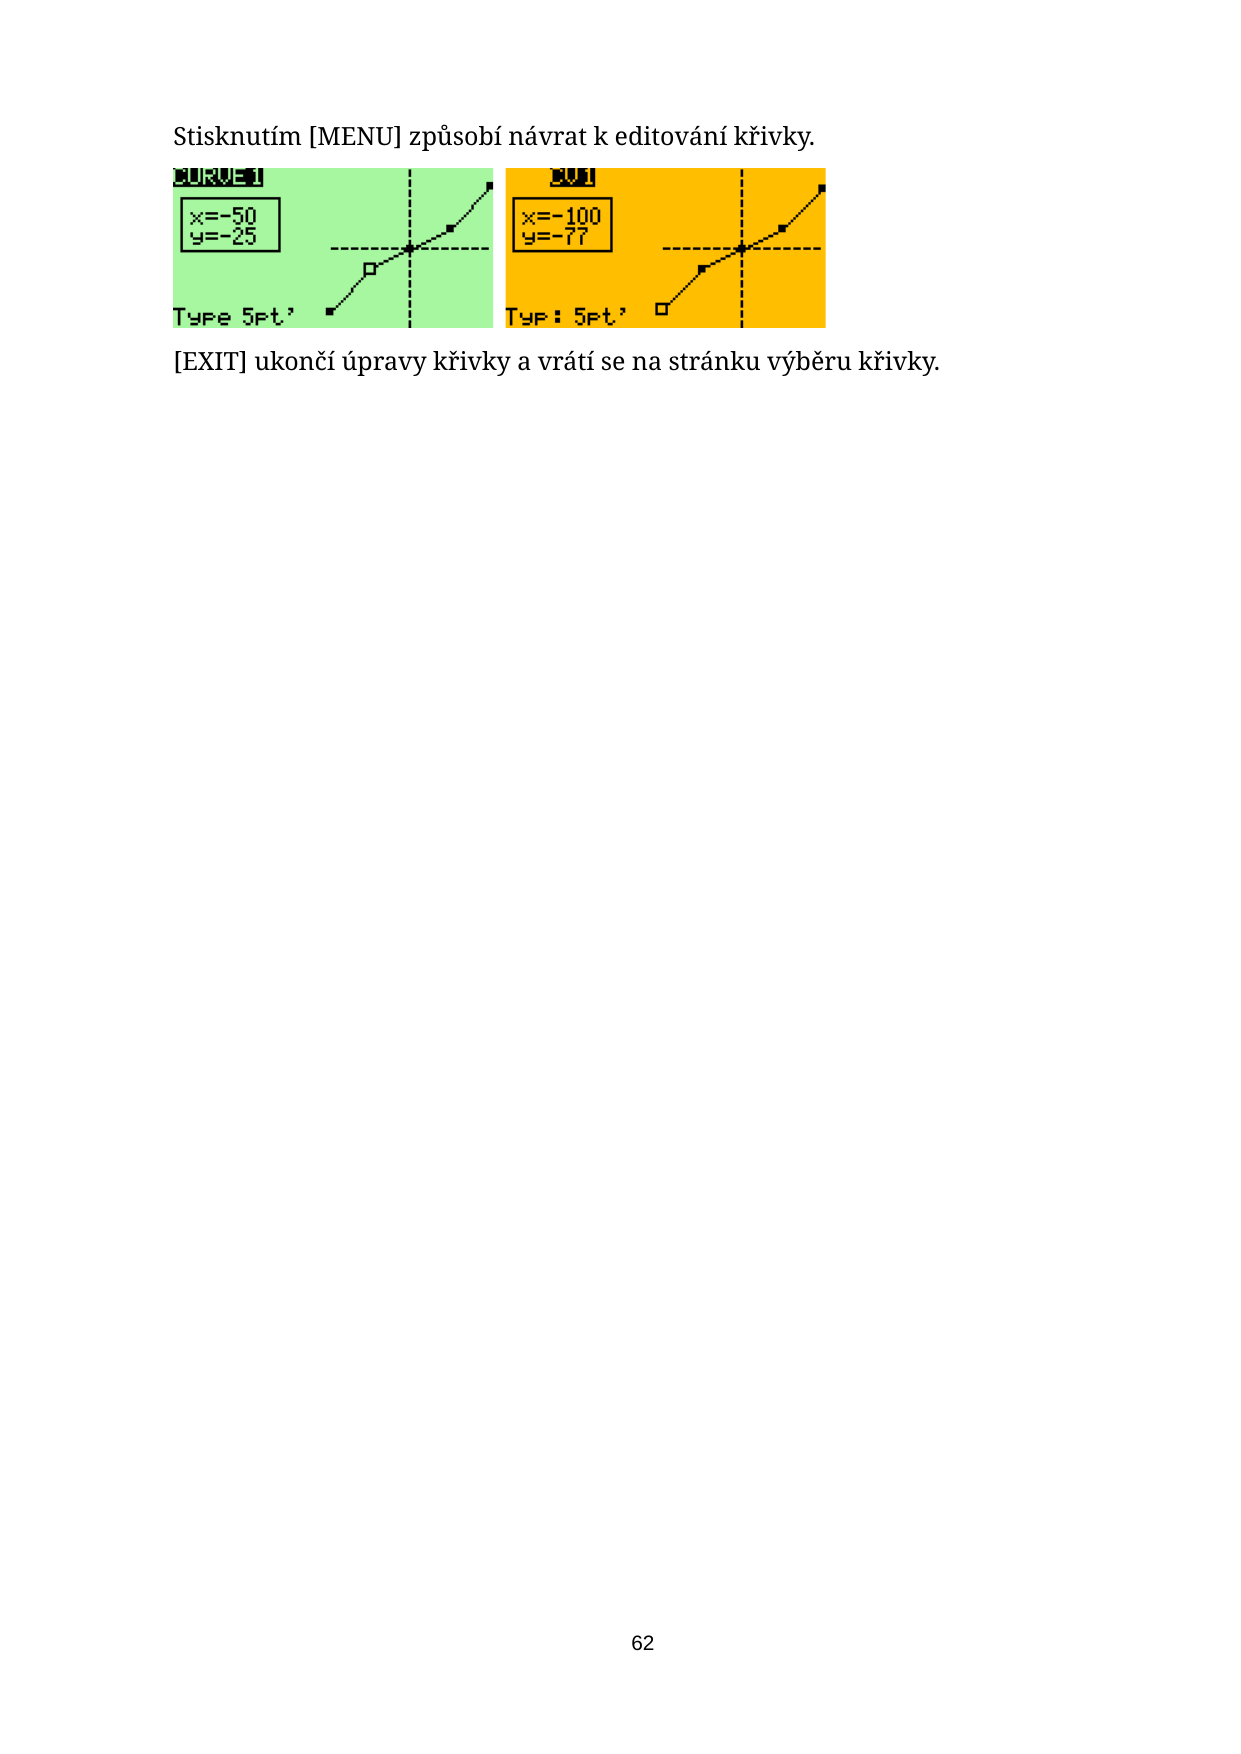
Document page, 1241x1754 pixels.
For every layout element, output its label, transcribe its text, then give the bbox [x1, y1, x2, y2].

text [EXIT] ukončí úpravy křivky a vrátí se na stránku výběru křivky. [118, 344, 1122, 378]
picture [173, 168, 494, 328]
text Stisknutím [MENU] způsobí návrat k editování křivky. [118, 118, 1122, 152]
picture [505, 168, 826, 328]
